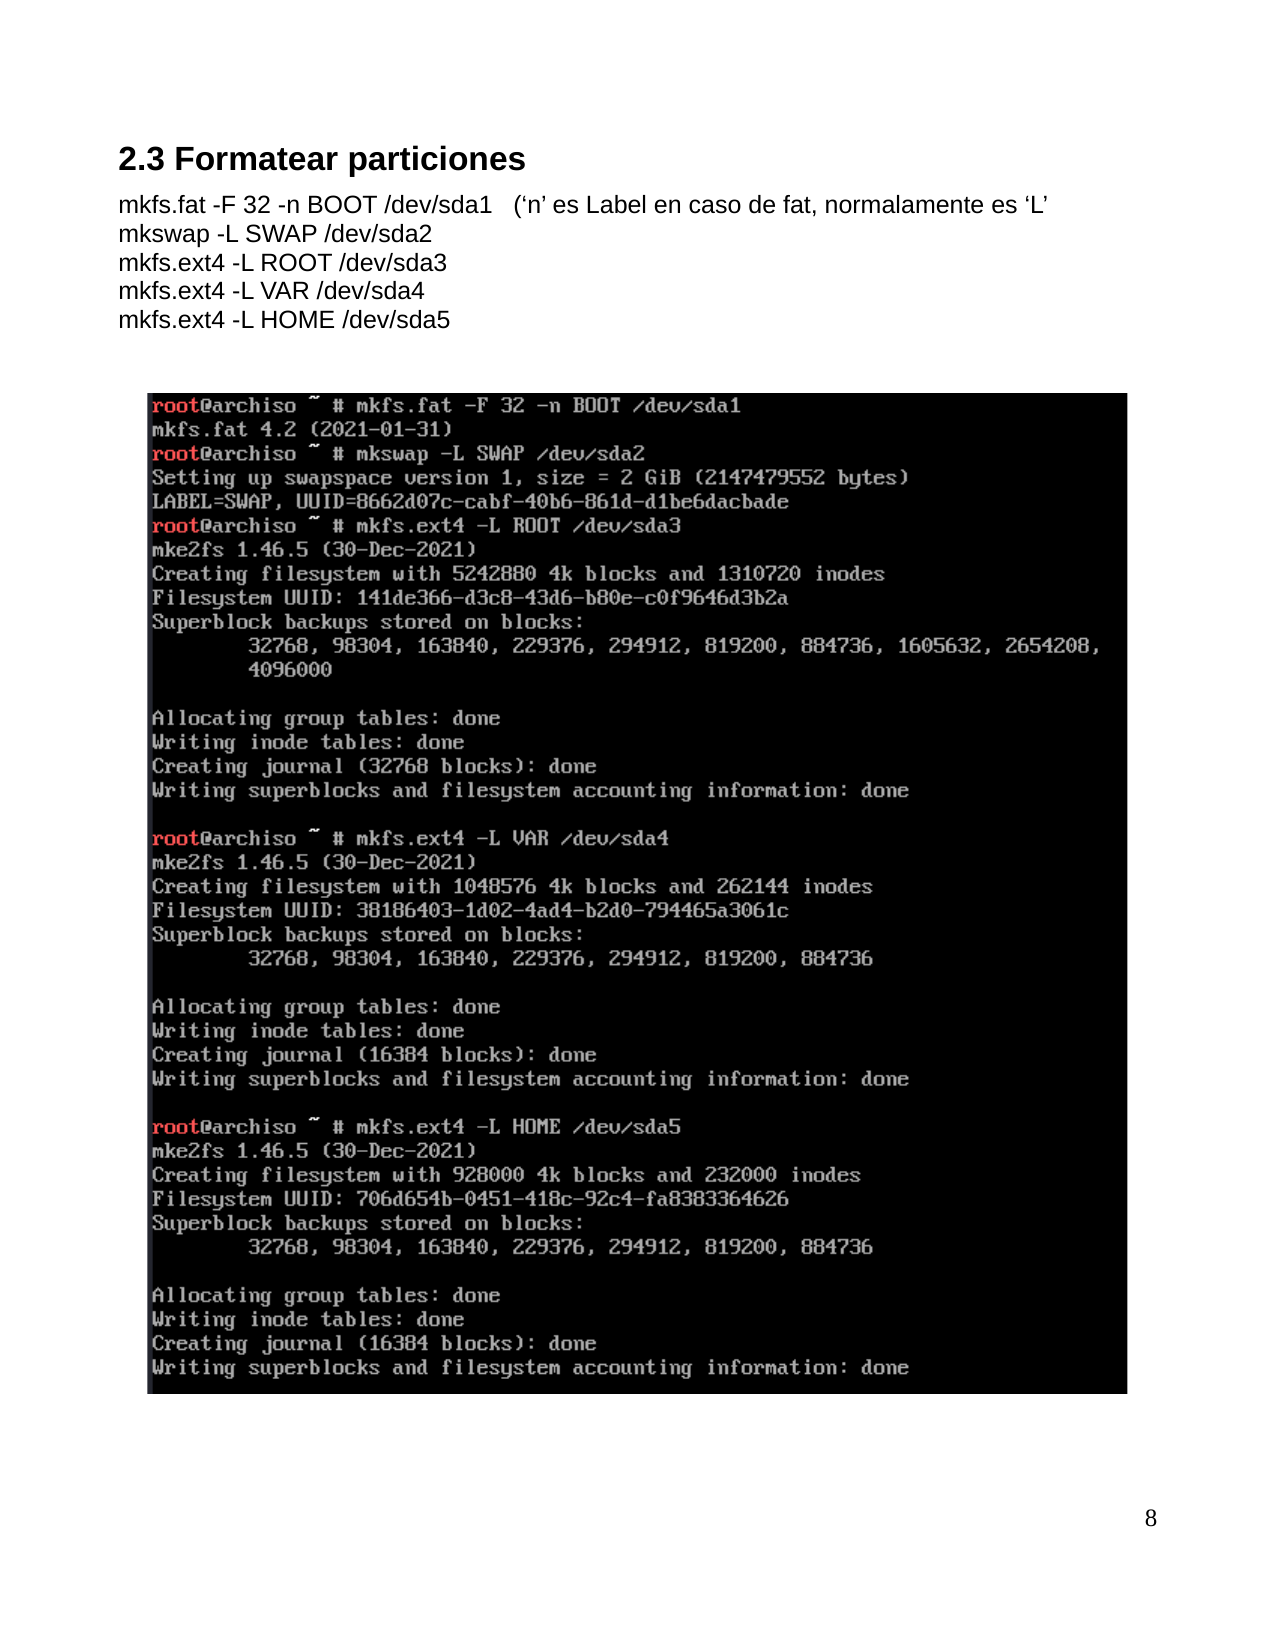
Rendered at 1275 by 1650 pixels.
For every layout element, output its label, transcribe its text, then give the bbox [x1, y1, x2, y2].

picture [147, 393, 1128, 1394]
subtitle 2.3 Formatear particiones [118, 139, 1157, 178]
text mkswap -L SWAP /dev/sda2 [118, 219, 1157, 248]
text mkfs.ext4 -L ROOT /dev/sda3 [118, 248, 1157, 276]
text mkfs.ext4 -L VAR /dev/sda4 [118, 276, 1157, 305]
text mkfs.fat -F 32 -n BOOT /dev/sda1 (‘n’ es Label en caso de fat, normalamente es ‘L’ [118, 190, 1157, 219]
text mkfs.ext4 -L HOME /dev/sda5 [118, 305, 1157, 334]
